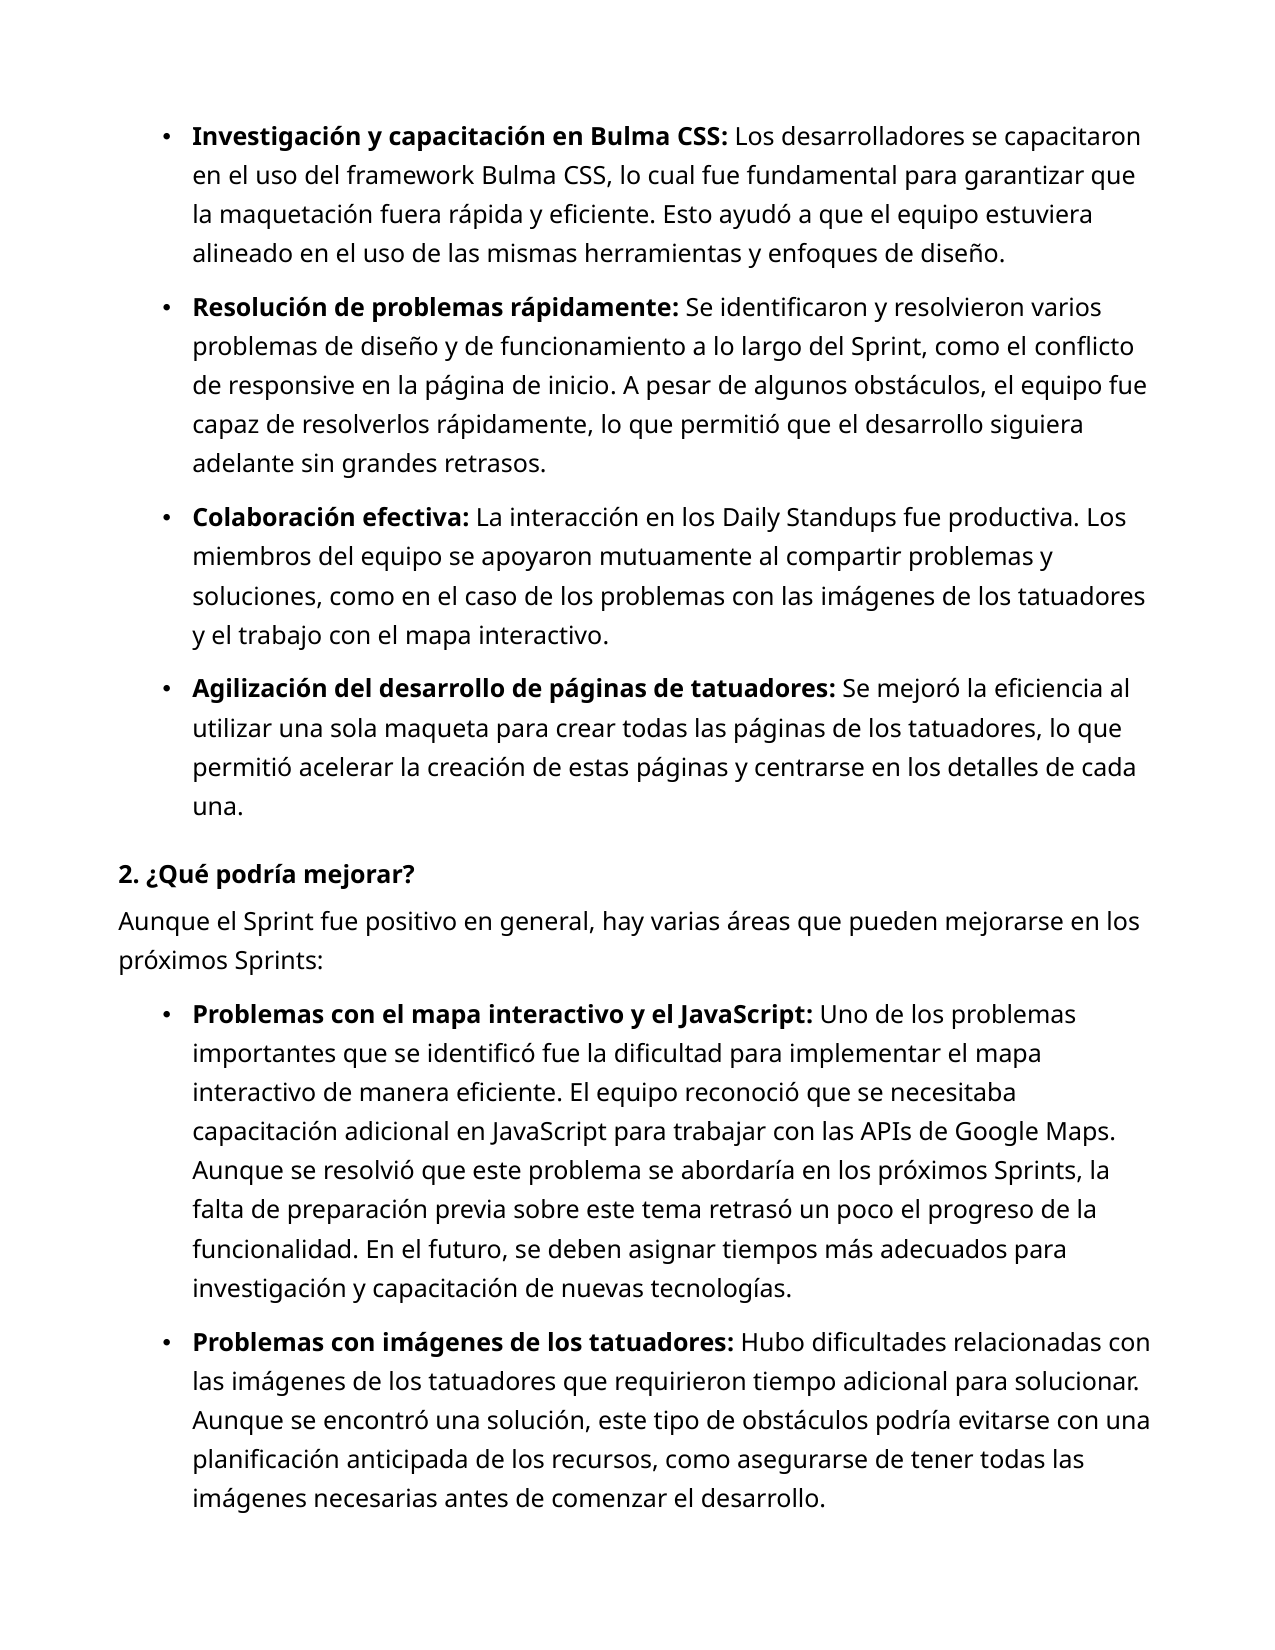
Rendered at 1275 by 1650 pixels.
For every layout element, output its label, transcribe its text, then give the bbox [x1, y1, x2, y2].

list Problemas con imágenes de los tatuadores: Hubo dificultades relacionadas con las imágenes de los tatuadores que requirieron tiempo adicional para solucionar. Aunque se encontró una solución, este tipo de obstáculos podría evitarse con una planificación anticipada de los recursos, como asegurarse de tener todas las imágenes necesarias antes de comenzar el desarrollo. [162, 1324, 1157, 1515]
list Agilización del desarrollo de páginas de tatuadores: Se mejoró la eficiencia al utilizar una sola maqueta para crear todas las páginas de los tatuadores, lo que permitió acelerar la creación de estas páginas y centrarse en los detalles de cada una. [162, 671, 1157, 823]
list Colaboración efectiva: La interacción en los Daily Standups fue productiva. Los miembros del equipo se apoyaron mutuamente al compartir problemas y soluciones, como en el caso de los problemas con las imágenes de los tatuadores y el trabajo con el mapa interactivo. [162, 500, 1157, 651]
list Resolución de problemas rápidamente: Se identificaron y resolvieron varios problemas de diseño y de funcionamiento a lo largo del Sprint, como el conflicto de responsive en la página de inicio. A pesar de algunos obstáculos, el equipo fue capaz de resolverlos rápidamente, lo que permitió que el desarrollo siguiera adelante sin grandes retrasos. [162, 289, 1157, 480]
list Problemas con el mapa interactivo y el JavaScript: Uno de los problemas importantes que se identificó fue la dificultad para implementar el mapa interactivo de manera eficiente. El equipo reconoció que se necesitaba capacitación adicional en JavaScript para trabajar con las APIs de Google Maps. Aunque se resolvió que este problema se abordaría en los próximos Sprints, la falta de preparación previa sobre este tema retrasó un poco el progreso de la funcionalidad. En el futuro, se deben asignar tiempos más adecuados para investigación y capacitación de nuevas tecnologías. [162, 996, 1157, 1304]
list Investigación y capacitación en Bulma CSS: Los desarrolladores se capacitaron en el uso del framework Bulma CSS, lo cual fue fundamental para garantizar que la maquetación fuera rápida y eficiente. Esto ayudó a que el equipo estuviera alineado en el uso de las mismas herramientas y enfoques de diseño. [162, 118, 1157, 270]
text Aunque el Sprint fue positivo en general, hay varias áreas que pueden mejorarse en los próximos Sprints: [118, 903, 1157, 977]
subtitle 2. ¿Qué podría mejorar? [118, 857, 1157, 891]
